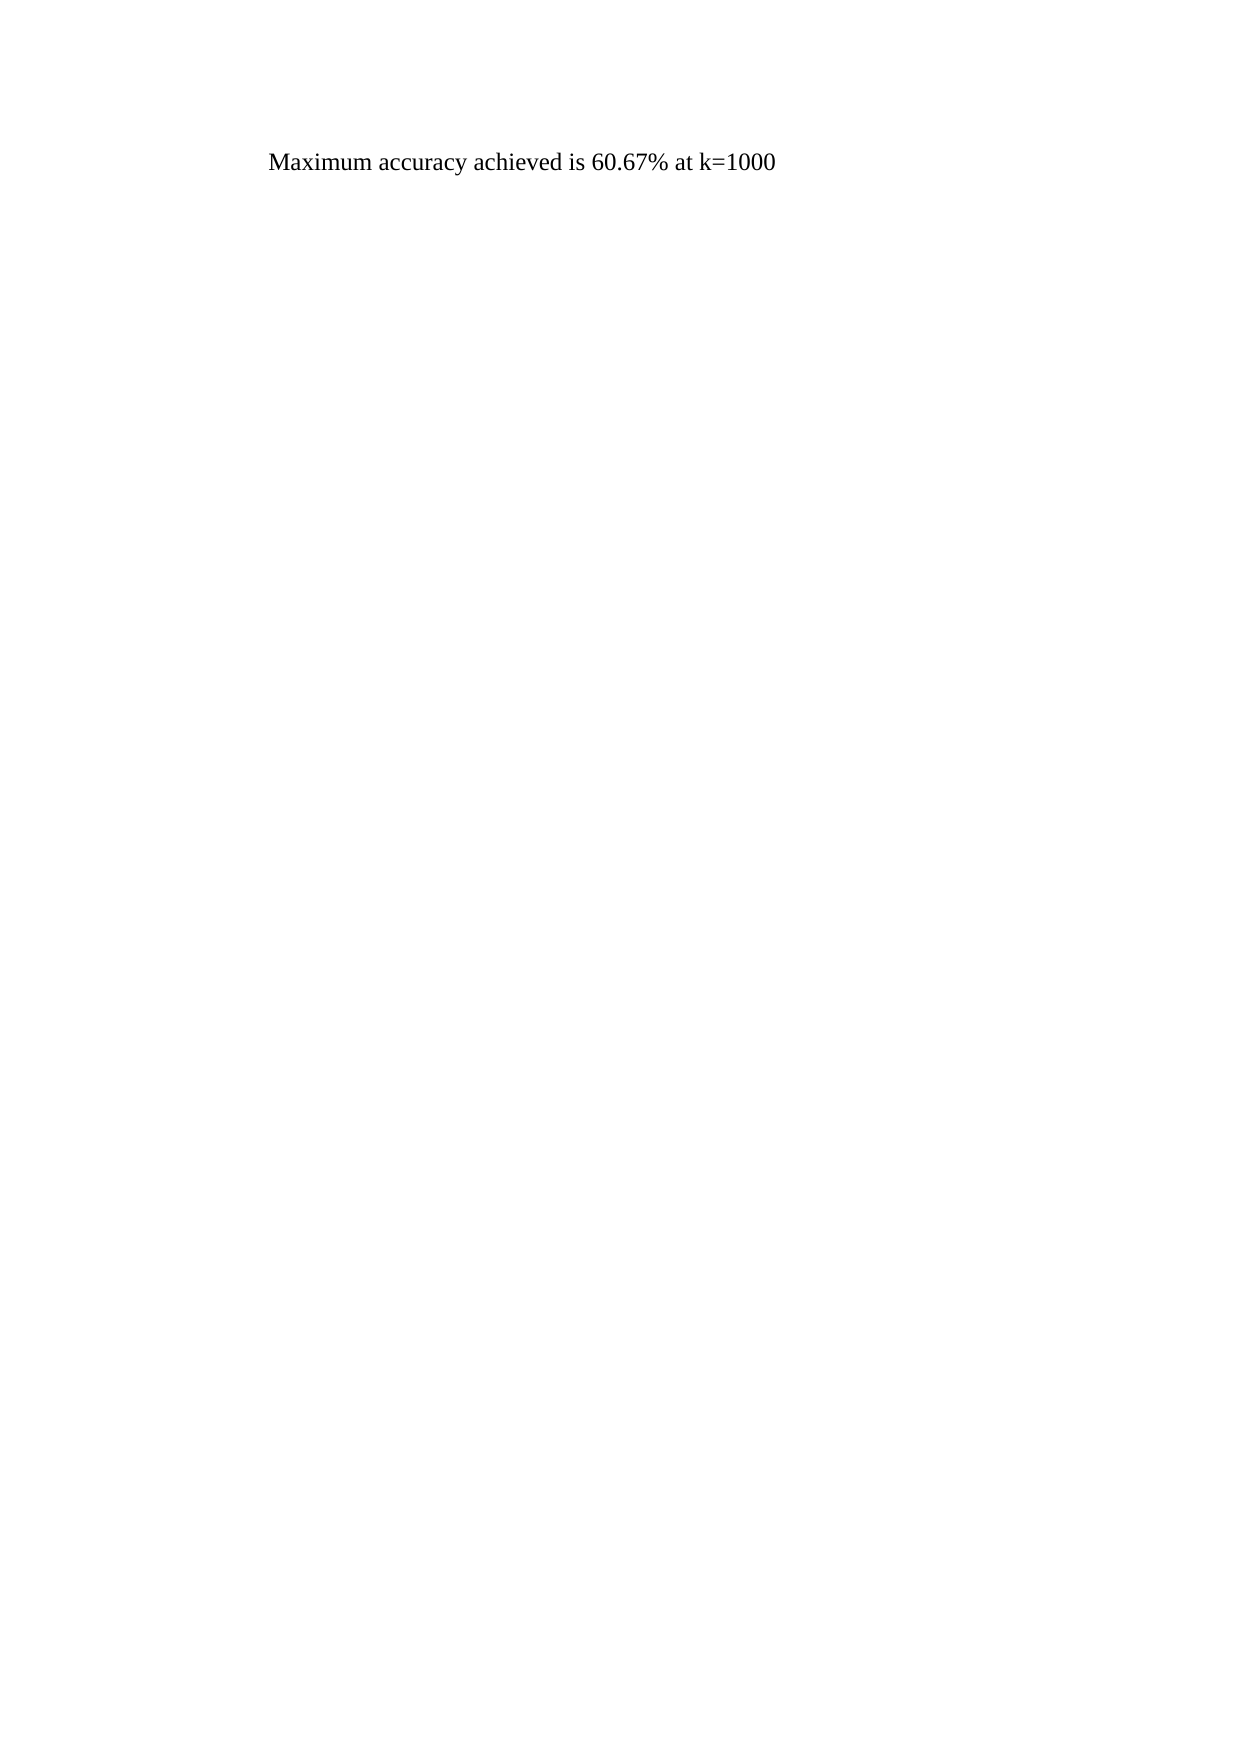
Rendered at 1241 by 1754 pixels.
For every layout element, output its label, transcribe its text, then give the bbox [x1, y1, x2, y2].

text Maximum accuracy achieved is 60.67% at k=1000 [118, 147, 1122, 176]
